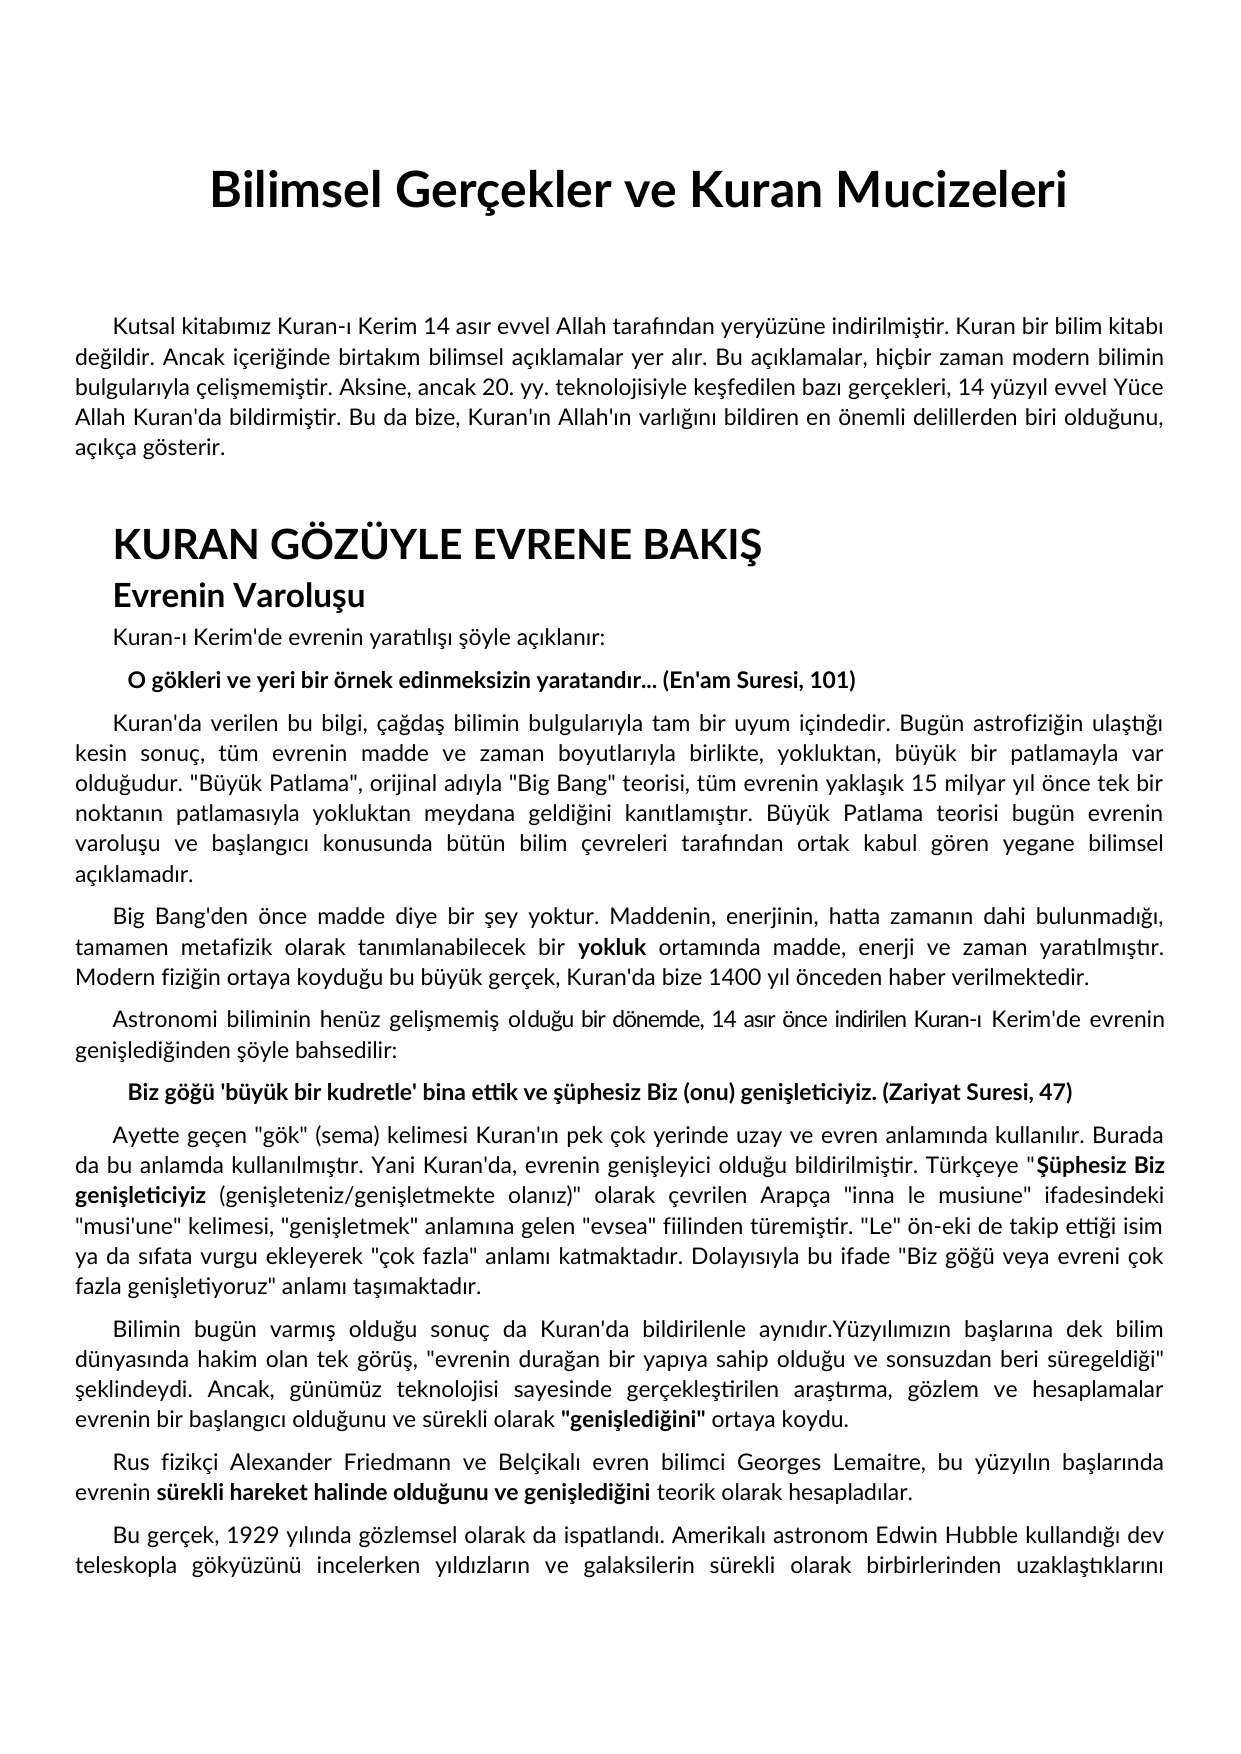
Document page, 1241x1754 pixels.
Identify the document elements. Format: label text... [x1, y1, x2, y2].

text O gökleri ve yeri bir örnek edinmeksizin yaratandır... (En'am Suresi, 101) [127, 666, 1143, 693]
subtitle Bilimsel Gerçekler ve Kuran Mucizeleri [112, 158, 1165, 218]
text Bu gerçek, 1929 yılında gözlemsel olarak da ispatlandı. Amerikalı astronom Edwin Hubble kullandığı dev teleskopla gökyüzünü incelerken yıldızların ve galaksilerin sürekli olarak birbirlerinden uzaklaştıklarını [75, 1521, 1165, 1578]
text Biz göğü 'büyük bir kudretle' bina ettik ve şüphesiz Biz (onu) genişleticiyiz. (Zariyat Suresi, 47) [127, 1078, 1143, 1106]
text Ayette geçen "gök" (sema) kelimesi Kuran'ın pek çok yerinde uzay ve evren anlamında kullanılır. Burada da bu anlamda kullanılmıştır. Yani Kuran'da, evrenin genişleyici olduğu bildirilmiştir. Türkçeye "Şüphesiz Biz genişleticiyiz (genişleteniz/genişletmekte olanız)" olarak çevrilen Arapça "inna le musiune" ifadesindeki "musi'une" kelimesi, "genişletmek" anlamına gelen "evsea" fiilinden türemiştir. "Le" ön-eki de takip ettiği isim ya da sıfata vurgu ekleyerek "çok fazla" anlamı katmaktadır. Dolayısıyla bu ifade "Biz göğü veya evreni çok fazla genişletiyoruz" anlamı taşımaktadır. [75, 1121, 1165, 1299]
text Kuran-ı Kerim'de evrenin yaratılışı şöyle açıklanır: [75, 623, 1165, 650]
text Kutsal kitabımız Kuran-ı Kerim 14 asır evvel Allah tarafından yeryüzüne indirilmiştir. Kuran bir bilim kitabı değildir. Ancak içeriğinde birtakım bilimsel açıklamalar yer alır. Bu açıklamalar, hiçbir zaman modern bilimin bulgularıyla çelişmemiştir. Aksine, ancak 20. yy. teknolojisiyle keşfedilen bazı gerçekleri, 14 yüzyıl evvel Yüce Allah Kuran'da bildirmiştir. Bu da bize, Kuran'ın Allah'ın varlığını bildiren en önemli delillerden biri olduğunu, açıkça gösterir. [75, 312, 1165, 460]
text Astronomi biliminin henüz gelişmemiş olduğu bir dönemde, 14 asır önce indirilen Kuran-ı Kerim'de evrenin genişlediğinden şöyle bahsedilir: [75, 1005, 1165, 1063]
subtitle KURAN GÖZÜYLE EVRENE BAKIŞ [112, 518, 1165, 568]
text Bilimin bugün varmış olduğu sonuç da Kuran'da bildirilenle aynıdır.Yüzyılımızın başlarına dek bilim dünyasında hakim olan tek görüş, "evrenin durağan bir yapıya sahip olduğu ve sonsuzdan beri süregeldiği" şeklindeydi. Ancak, günümüz teknolojisi sayesinde gerçekleştirilen araştırma, gözlem ve hesaplamalar evrenin bir başlangıcı olduğunu ve sürekli olarak "genişlediğini" ortaya koydu. [75, 1314, 1165, 1433]
text Big Bang'den önce madde diye bir şey yoktur. Maddenin, enerjinin, hatta zamanın dahi bulunmadığı, tamamen metafizik olarak tanımlanabilecek bir yokluk ortamında madde, enerji ve zaman yaratılmıştır. Modern fiziğin ortaya koyduğu bu büyük gerçek, Kuran'da bize 1400 yıl önceden haber verilmektedir. [75, 902, 1165, 990]
text Kuran'da verilen bu bilgi, çağdaş bilimin bulgularıyla tam bir uyum içindedir. Bugün astrofiziğin ulaştığı kesin sonuç, tüm evrenin madde ve zaman boyutlarıyla birlikte, yokluktan, büyük bir patlamayla var olduğudur. "Büyük Patlama", orijinal adıyla "Big Bang" teorisi, tüm evrenin yaklaşık 15 milyar yıl önce tek bir noktanın patlamasıyla yokluktan meydana geldiğini kanıtlamıştır. Büyük Patlama teorisi bugün evrenin varoluşu ve başlangıcı konusunda bütün bilim çevreleri tarafından ortak kabul gören yegane bilimsel açıklamadır. [75, 708, 1165, 887]
text Rus fizikçi Alexander Friedmann ve Belçikalı evren bilimci Georges Lemaitre, bu yüzyılın başlarında evrenin sürekli hareket halinde olduğunu ve genişlediğini teorik olarak hesapladılar. [75, 1448, 1165, 1506]
subtitle Evrenin Varoluşu [112, 574, 1165, 614]
